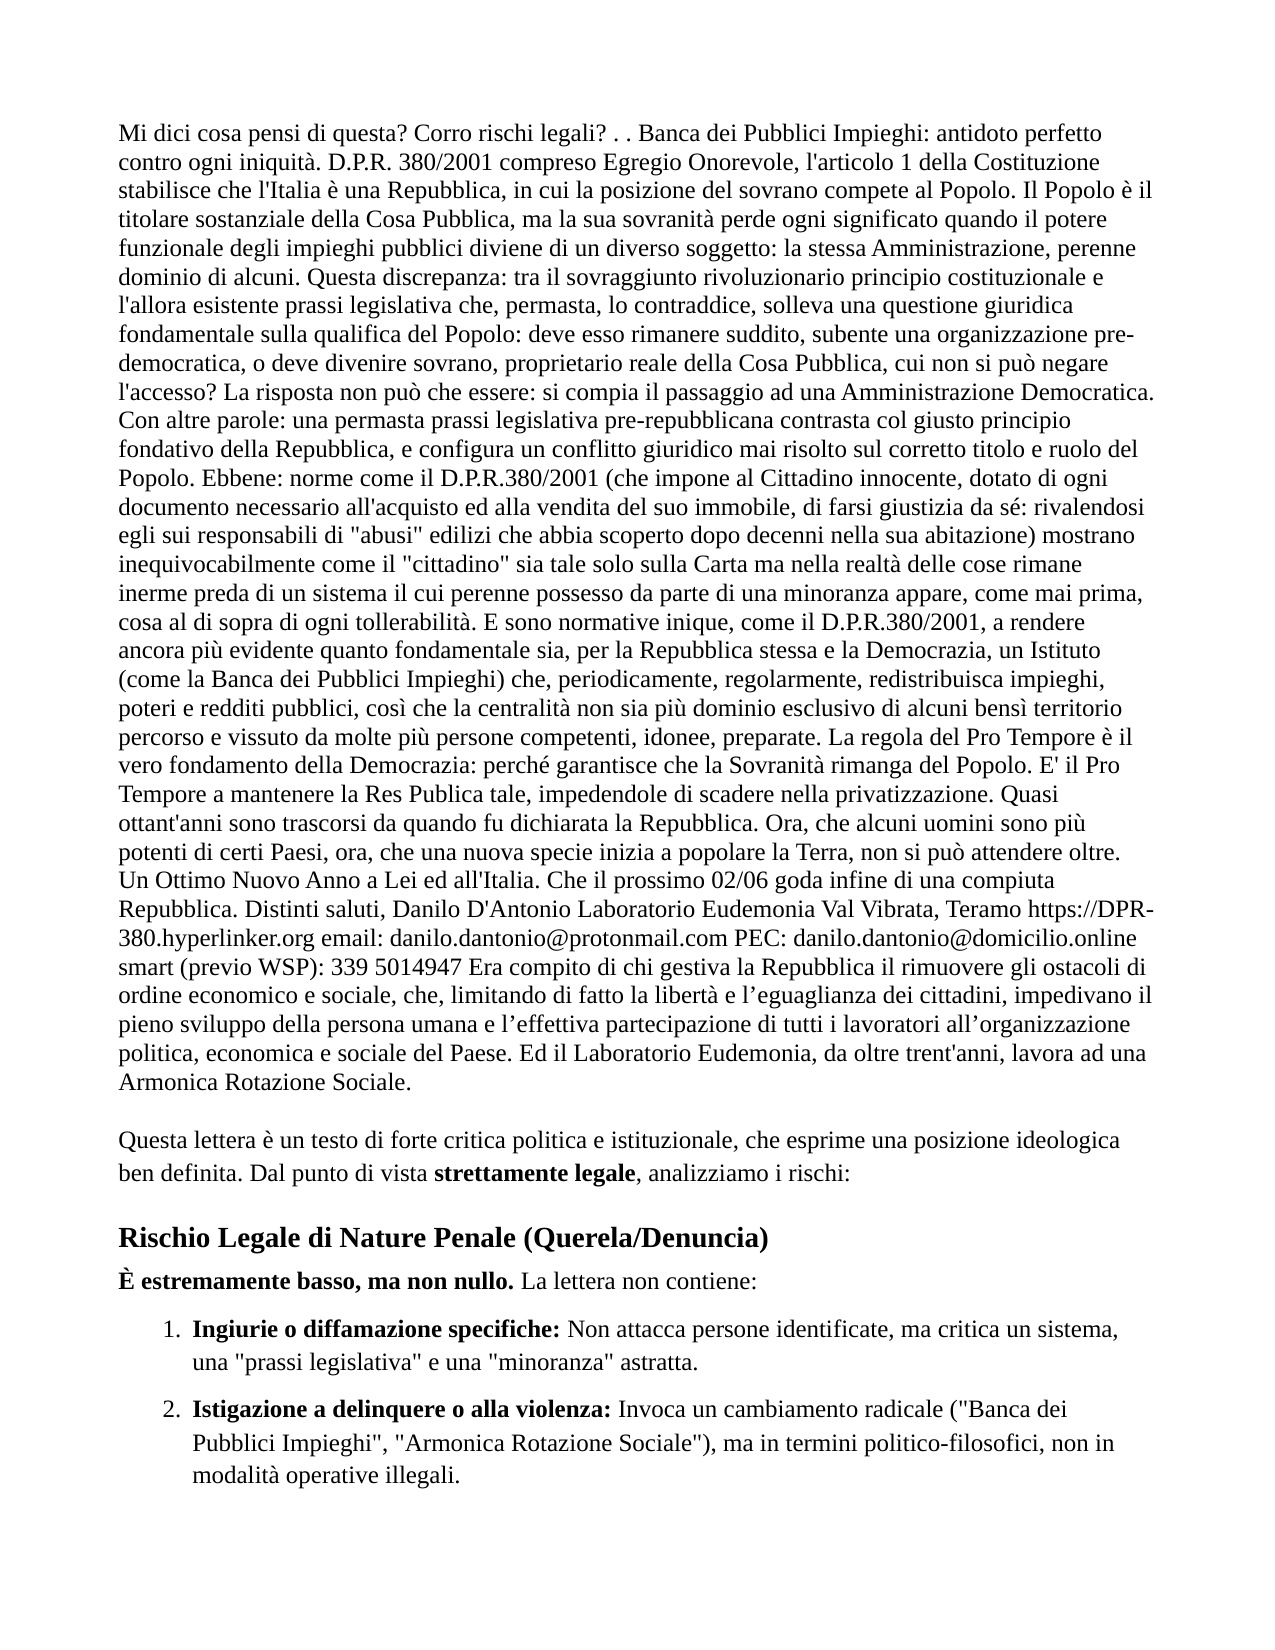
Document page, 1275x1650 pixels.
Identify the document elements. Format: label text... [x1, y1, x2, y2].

text Questa lettera è un testo di forte critica politica e istituzionale, che esprime una posizione ideologica ben definita. Dal punto di vista strettamente legale, analizziamo i rischi: [118, 1125, 1157, 1187]
list Istigazione a delinquere o alla violenza: Invoca un cambiamento radicale ("Banca dei Pubblici Impieghi", "Armonica Rotazione Sociale"), ma in termini politico-filosofici, non in modalità operative illegali. [162, 1394, 1157, 1489]
text Mi dici cosa pensi di questa? Corro rischi legali? . . Banca dei Pubblici Impieghi: antidoto perfetto contro ogni iniquità. D.P.R. 380/2001 compreso Egregio Onorevole, l'articolo 1 della Costituzione stabilisce che l'Italia è una Repubblica, in cui la posizione del sovrano compete al Popolo. Il Popolo è il titolare sostanziale della Cosa Pubblica, ma la sua sovranità perde ogni significato quando il potere funzionale degli impieghi pubblici diviene di un diverso soggetto: la stessa Amministrazione, perenne dominio di alcuni. Questa discrepanza: tra il sovraggiunto rivoluzionario principio costituzionale e l'allora esistente prassi legislativa che, permasta, lo contraddice, solleva una questione giuridica fondamentale sulla qualifica del Popolo: deve esso rimanere suddito, subente una organizzazione pre-democratica, o deve divenire sovrano, proprietario reale della Cosa Pubblica, cui non si può negare l'accesso? La risposta non può che essere: si compia il passaggio ad una Amministrazione Democratica. Con altre parole: una permasta prassi legislativa pre-repubblicana contrasta col giusto principio fondativo della Repubblica, e configura un conflitto giuridico mai risolto sul corretto titolo e ruolo del Popolo. Ebbene: norme come il D.P.R.380/2001 (che impone al Cittadino innocente, dotato di ogni documento necessario all'acquisto ed alla vendita del suo immobile, di farsi giustizia da sé: rivalendosi egli sui responsabili di "abusi" edilizi che abbia scoperto dopo decenni nella sua abitazione) mostrano inequivocabilmente come il "cittadino" sia tale solo sulla Carta ma nella realtà delle cose rimane inerme preda di un sistema il cui perenne possesso da parte di una minoranza appare, come mai prima, cosa al di sopra di ogni tollerabilità. E sono normative inique, come il D.P.R.380/2001, a rendere ancora più evidente quanto fondamentale sia, per la Repubblica stessa e la Democrazia, un Istituto (come la Banca dei Pubblici Impieghi) che, periodicamente, regolarmente, redistribuisca impieghi, poteri e redditi pubblici, così che la centralità non sia più dominio esclusivo di alcuni bensì territorio percorso e vissuto da molte più persone competenti, idonee, preparate. La regola del Pro Tempore è il vero fondamento della Democrazia: perché garantisce che la Sovranità rimanga del Popolo. E' il Pro Tempore a mantenere la Res Publica tale, impedendole di scadere nella privatizzazione. Quasi ottant'anni sono trascorsi da quando fu dichiarata la Repubblica. Ora, che alcuni uomini sono più potenti di certi Paesi, ora, che una nuova specie inizia a popolare la Terra, non si può attendere oltre. Un Ottimo Nuovo Anno a Lei ed all'Italia. Che il prossimo 02/06 goda infine di una compiuta Repubblica. Distinti saluti, Danilo D'Antonio Laboratorio Eudemonia Val Vibrata, Teramo https://DPR-380.hyperlinker.org email: danilo.dantonio@protonmail.com PEC: danilo.dantonio@domicilio.online smart (previo WSP): 339 5014947 Era compito di chi gestiva la Repubblica il rimuovere gli ostacoli di ordine economico e sociale, che, limitando di fatto la libertà e l’eguaglianza dei cittadini, impedivano il pieno sviluppo della persona umana e l’effettiva partecipazione di tutti i lavoratori all’organizzazione politica, economica e sociale del Paese. Ed il Laboratorio Eudemonia, da oltre trent'anni, lavora ad una Armonica Rotazione Sociale. [118, 118, 1157, 1096]
list Ingiurie o diffamazione specifiche: Non attacca persone identificate, ma critica un sistema, una "prassi legislativa" e una "minoranza" astratta. [162, 1314, 1157, 1376]
subtitle Rischio Legale di Nature Penale (Querela/Denuncia) [118, 1220, 1157, 1254]
text È estremamente basso, ma non nullo. La lettera non contiene: [118, 1266, 1157, 1295]
